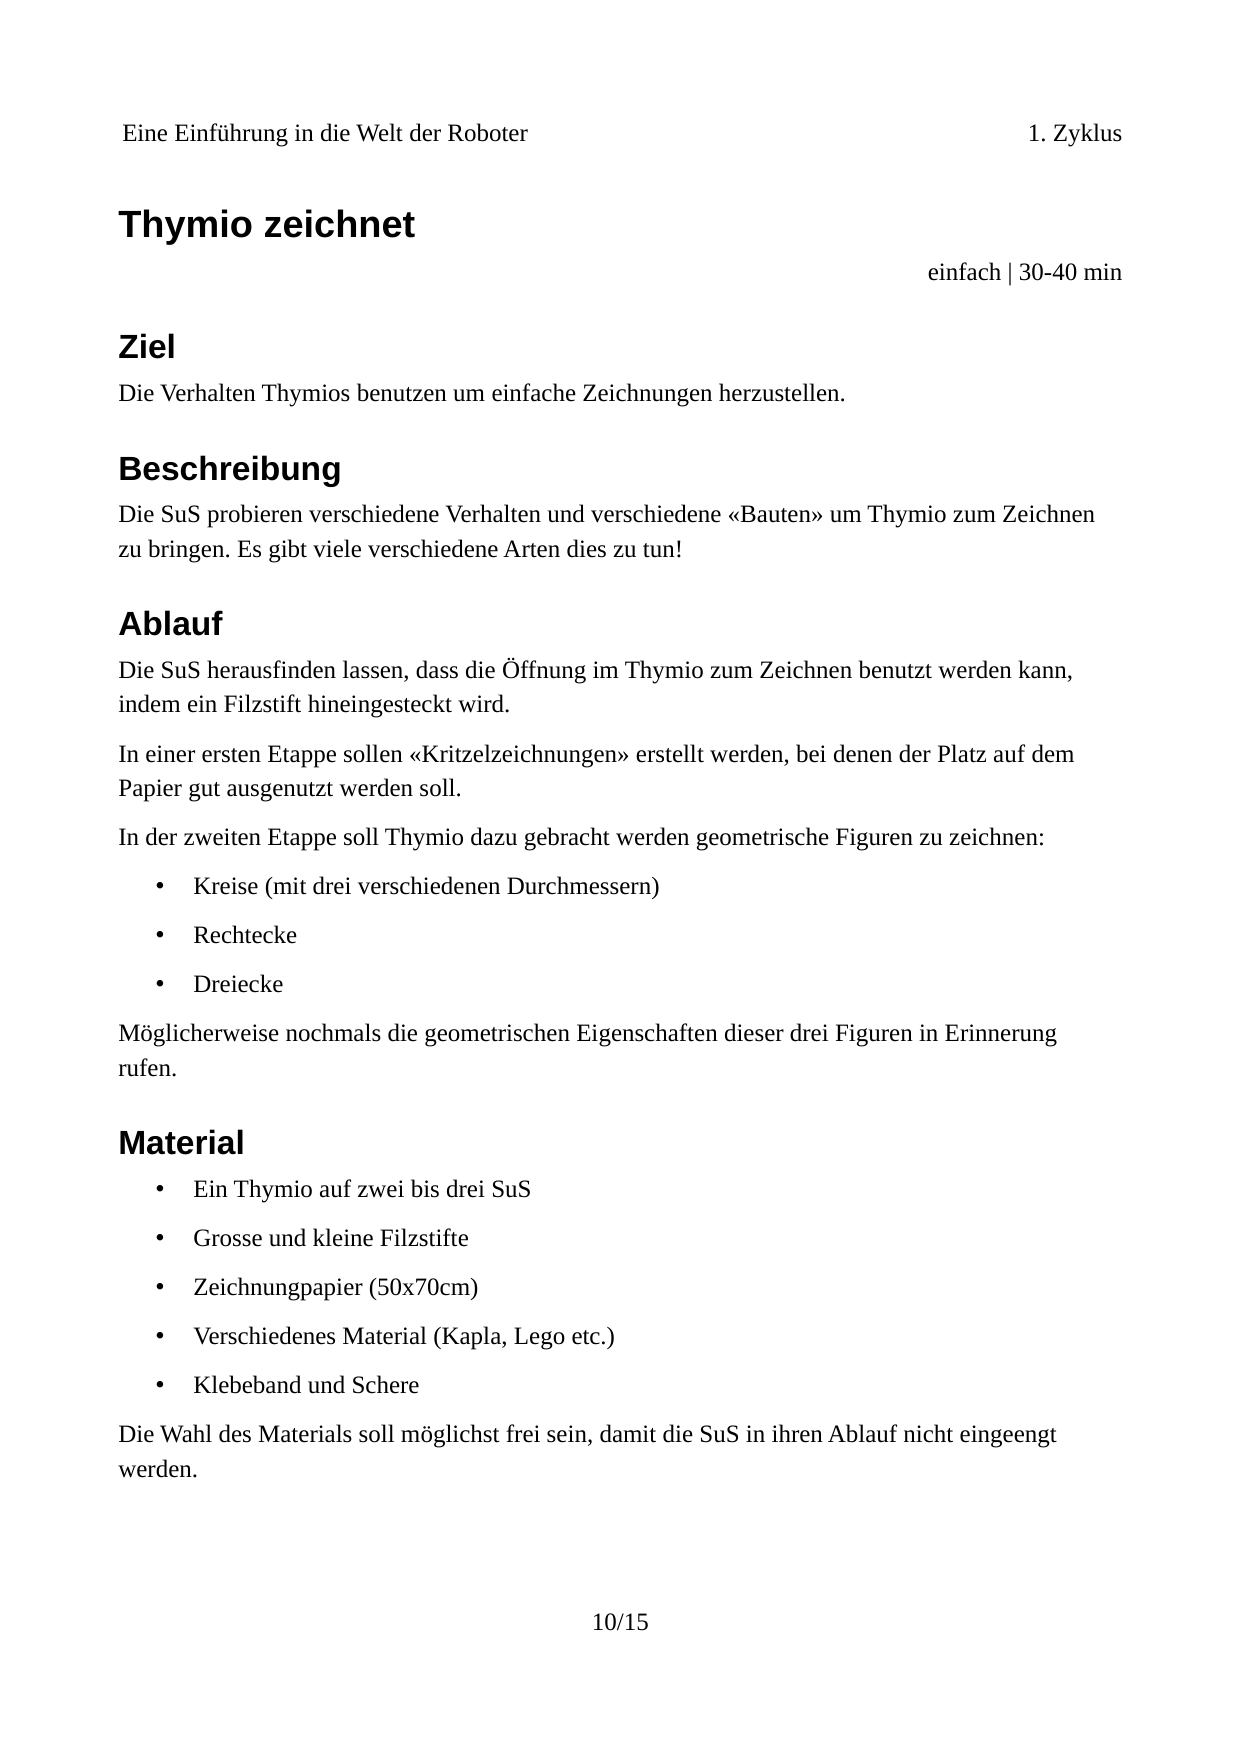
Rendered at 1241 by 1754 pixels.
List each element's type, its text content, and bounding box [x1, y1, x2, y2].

subtitle Beschreibung [118, 448, 1122, 487]
list Grosse und kleine Filzstifte [156, 1223, 1122, 1252]
subtitle Thymio zeichnet [118, 201, 1122, 245]
list Kreise (mit drei verschiedenen Durchmessern) [156, 871, 1122, 900]
text Die Verhalten Thymios benutzen um einfache Zeichnungen herzustellen. [118, 378, 1122, 407]
list Rechtecke [156, 920, 1122, 949]
subtitle Ablauf [118, 604, 1122, 643]
text Die SuS probieren verschiedene Verhalten und verschiedene «Bauten» um Thymio zum Zeichnen zu bringen. Es gibt viele verschiedene Arten dies zu tun! [118, 499, 1122, 563]
text Die Wahl des Materials soll möglichst frei sein, damit die SuS in ihren Ablauf nicht eingeengt werden. [118, 1419, 1122, 1482]
text einfach | 30-40 min [118, 257, 1122, 286]
list Zeichnungpapier (50x70cm) [156, 1272, 1122, 1301]
text Die SuS herausfinden lassen, dass die Öffnung im Thymio zum Zeichnen benutzt werden kann, indem ein Filzstift hineingesteckt wird. [118, 655, 1122, 718]
list Ein Thymio auf zwei bis drei SuS [156, 1174, 1122, 1203]
text In einer ersten Etappe sollen «Kritzelzeichnungen» erstellt werden, bei denen der Platz auf dem Papier gut ausgenutzt werden soll. [118, 739, 1122, 802]
subtitle Ziel [118, 327, 1122, 366]
list Klebeband und Schere [156, 1370, 1122, 1399]
text Möglicherweise nochmals die geometrischen Eigenschaften dieser drei Figuren in Erinnerung rufen. [118, 1018, 1122, 1082]
list Verschiedenes Material (Kapla, Lego etc.) [156, 1321, 1122, 1350]
subtitle Material [118, 1123, 1122, 1161]
text In der zweiten Etappe soll Thymio dazu gebracht werden geometrische Figuren zu zeichnen: [118, 822, 1122, 851]
list Dreiecke [156, 969, 1122, 998]
